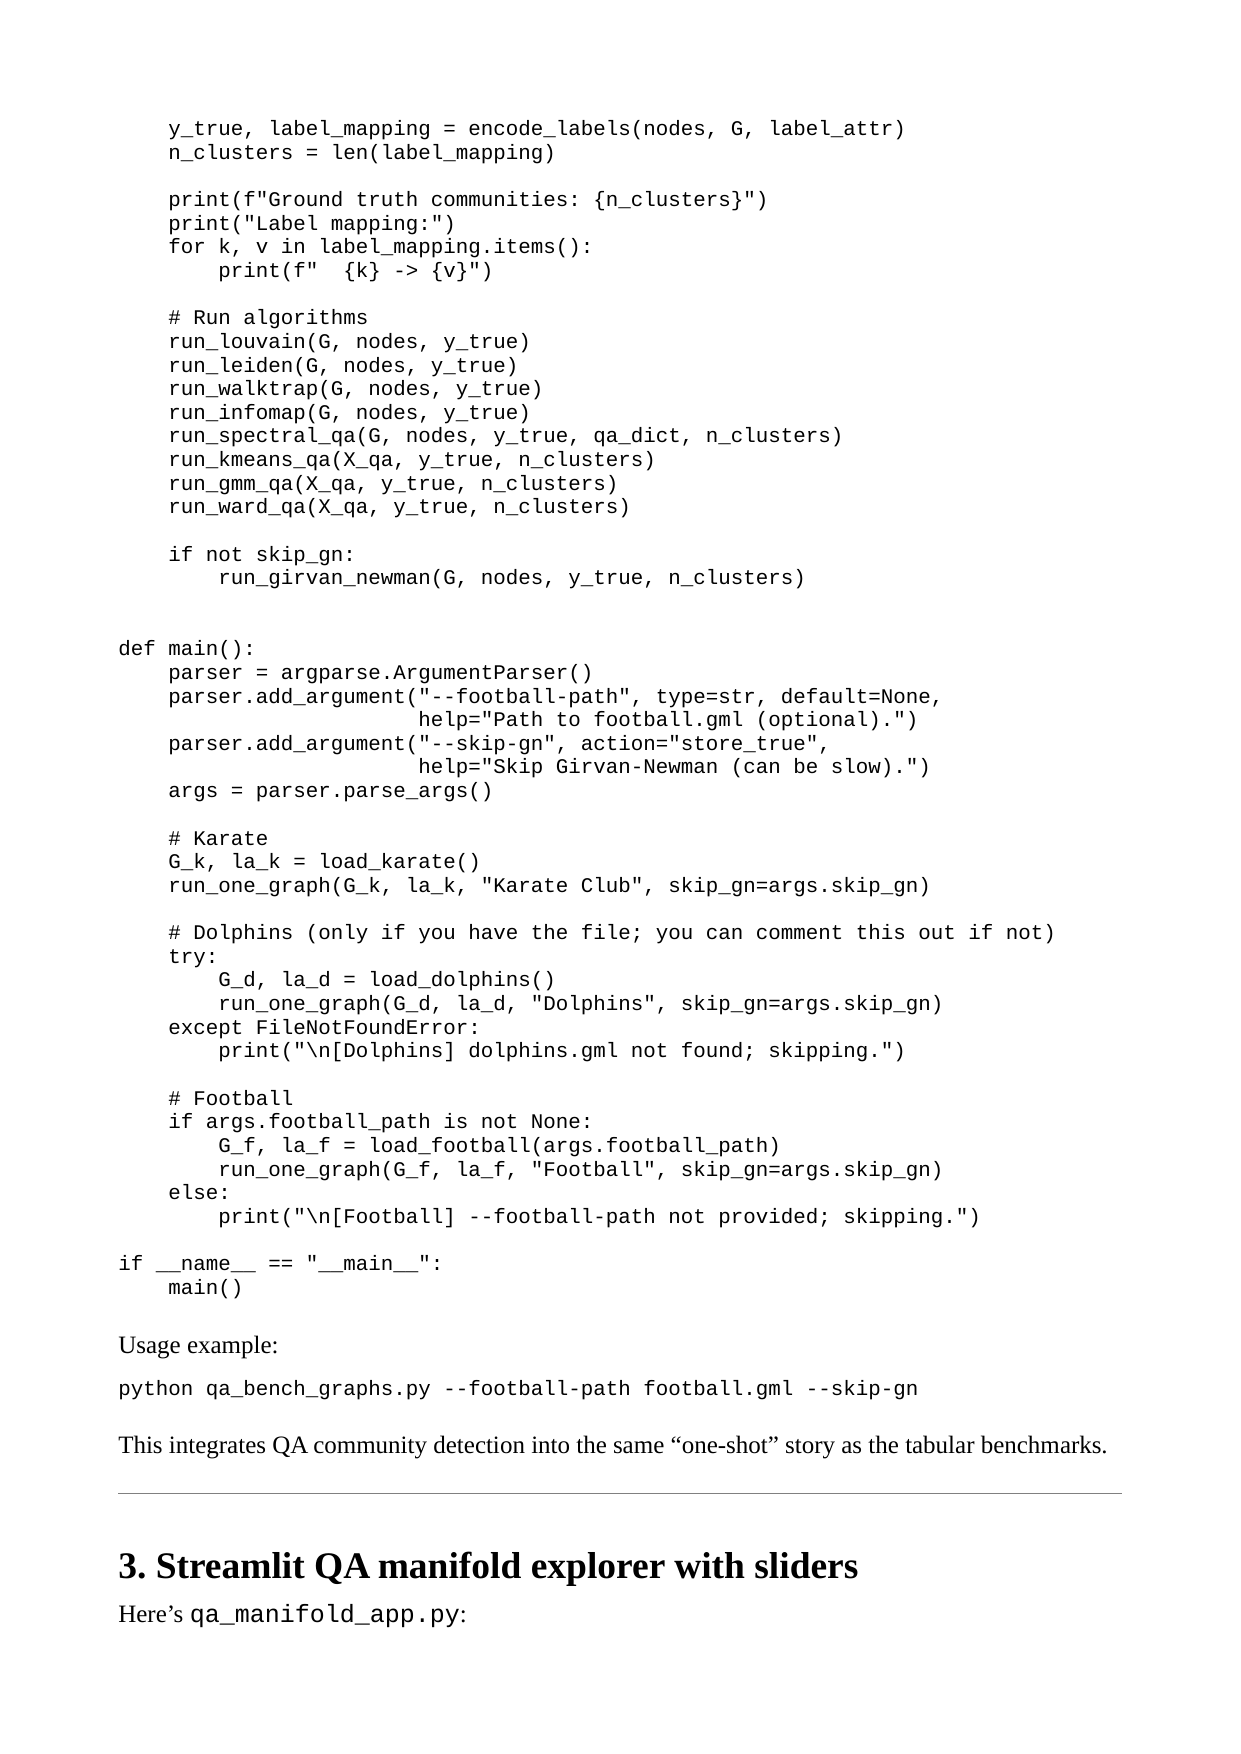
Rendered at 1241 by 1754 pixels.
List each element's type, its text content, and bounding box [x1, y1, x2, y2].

text print(f" {k} -> {v}") [118, 260, 1122, 284]
text args = parser.parse_args() [118, 780, 1122, 804]
text n_clusters = len(label_mapping) [118, 142, 1122, 165]
text run_one_graph(G_d, la_d, "Dolphins", skip_gn=args.skip_gn) [118, 993, 1122, 1017]
text # Karate [118, 827, 1122, 851]
text run_gmm_qa(X_qa, y_true, n_clusters) [118, 473, 1122, 496]
text Here’s qa_manifold_app.py: [118, 1599, 1122, 1630]
text print("Label mapping:") [118, 213, 1122, 236]
text run_ward_qa(X_qa, y_true, n_clusters) [118, 496, 1122, 520]
text if args.football_path is not None: [118, 1111, 1122, 1135]
text main() [118, 1277, 1122, 1300]
text parser.add_argument("--skip-gn", action="store_true", [118, 733, 1122, 757]
text run_louvain(G, nodes, y_true) [118, 331, 1122, 354]
text else: [118, 1182, 1122, 1206]
text Usage example: [118, 1330, 1122, 1359]
text run_walktrap(G, nodes, y_true) [118, 378, 1122, 402]
text # Football [118, 1088, 1122, 1111]
text # Run algorithms [118, 307, 1122, 331]
text parser.add_argument("--football-path", type=str, default=None, [118, 686, 1122, 709]
text print("\n[Dolphins] dolphins.gml not found; skipping.") [118, 1040, 1122, 1064]
text def main(): [118, 638, 1122, 662]
text try: [118, 946, 1122, 969]
text run_spectral_qa(G, nodes, y_true, qa_dict, n_clusters) [118, 426, 1122, 449]
text print(f"Ground truth communities: {n_clusters}") [118, 189, 1122, 213]
text run_girvan_newman(G, nodes, y_true, n_clusters) [118, 567, 1122, 591]
text run_leiden(G, nodes, y_true) [118, 354, 1122, 378]
text run_kmeans_qa(X_qa, y_true, n_clusters) [118, 449, 1122, 473]
text G_d, la_d = load_dolphins() [118, 969, 1122, 993]
text parser = argparse.ArgumentParser() [118, 662, 1122, 686]
text G_f, la_f = load_football(args.football_path) [118, 1135, 1122, 1158]
text help="Path to football.gml (optional).") [118, 709, 1122, 733]
text # Dolphins (only if you have the file; you can comment this out if not) [118, 922, 1122, 946]
text help="Skip Girvan-Newman (can be slow).") [118, 757, 1122, 780]
text run_one_graph(G_f, la_f, "Football", skip_gn=args.skip_gn) [118, 1158, 1122, 1182]
text if __name__ == "__main__": [118, 1253, 1122, 1277]
text y_true, label_mapping = encode_labels(nodes, G, label_attr) [118, 118, 1122, 142]
text run_infomap(G, nodes, y_true) [118, 402, 1122, 426]
text print("\n[Football] --football-path not provided; skipping.") [118, 1206, 1122, 1229]
text for k, v in label_mapping.items(): [118, 236, 1122, 260]
text except FileNotFoundError: [118, 1017, 1122, 1040]
text run_one_graph(G_k, la_k, "Karate Club", skip_gn=args.skip_gn) [118, 875, 1122, 898]
text G_k, la_k = load_karate() [118, 851, 1122, 875]
subtitle 3. Streamlit QA manifold explorer with sliders [118, 1543, 1122, 1586]
text This integrates QA community detection into the same “one-shot” story as the tabular benchmarks. [118, 1431, 1122, 1459]
text python qa_bench_graphs.py --football-path football.gml --skip-gn [118, 1377, 1122, 1401]
text if not skip_gn: [118, 544, 1122, 567]
